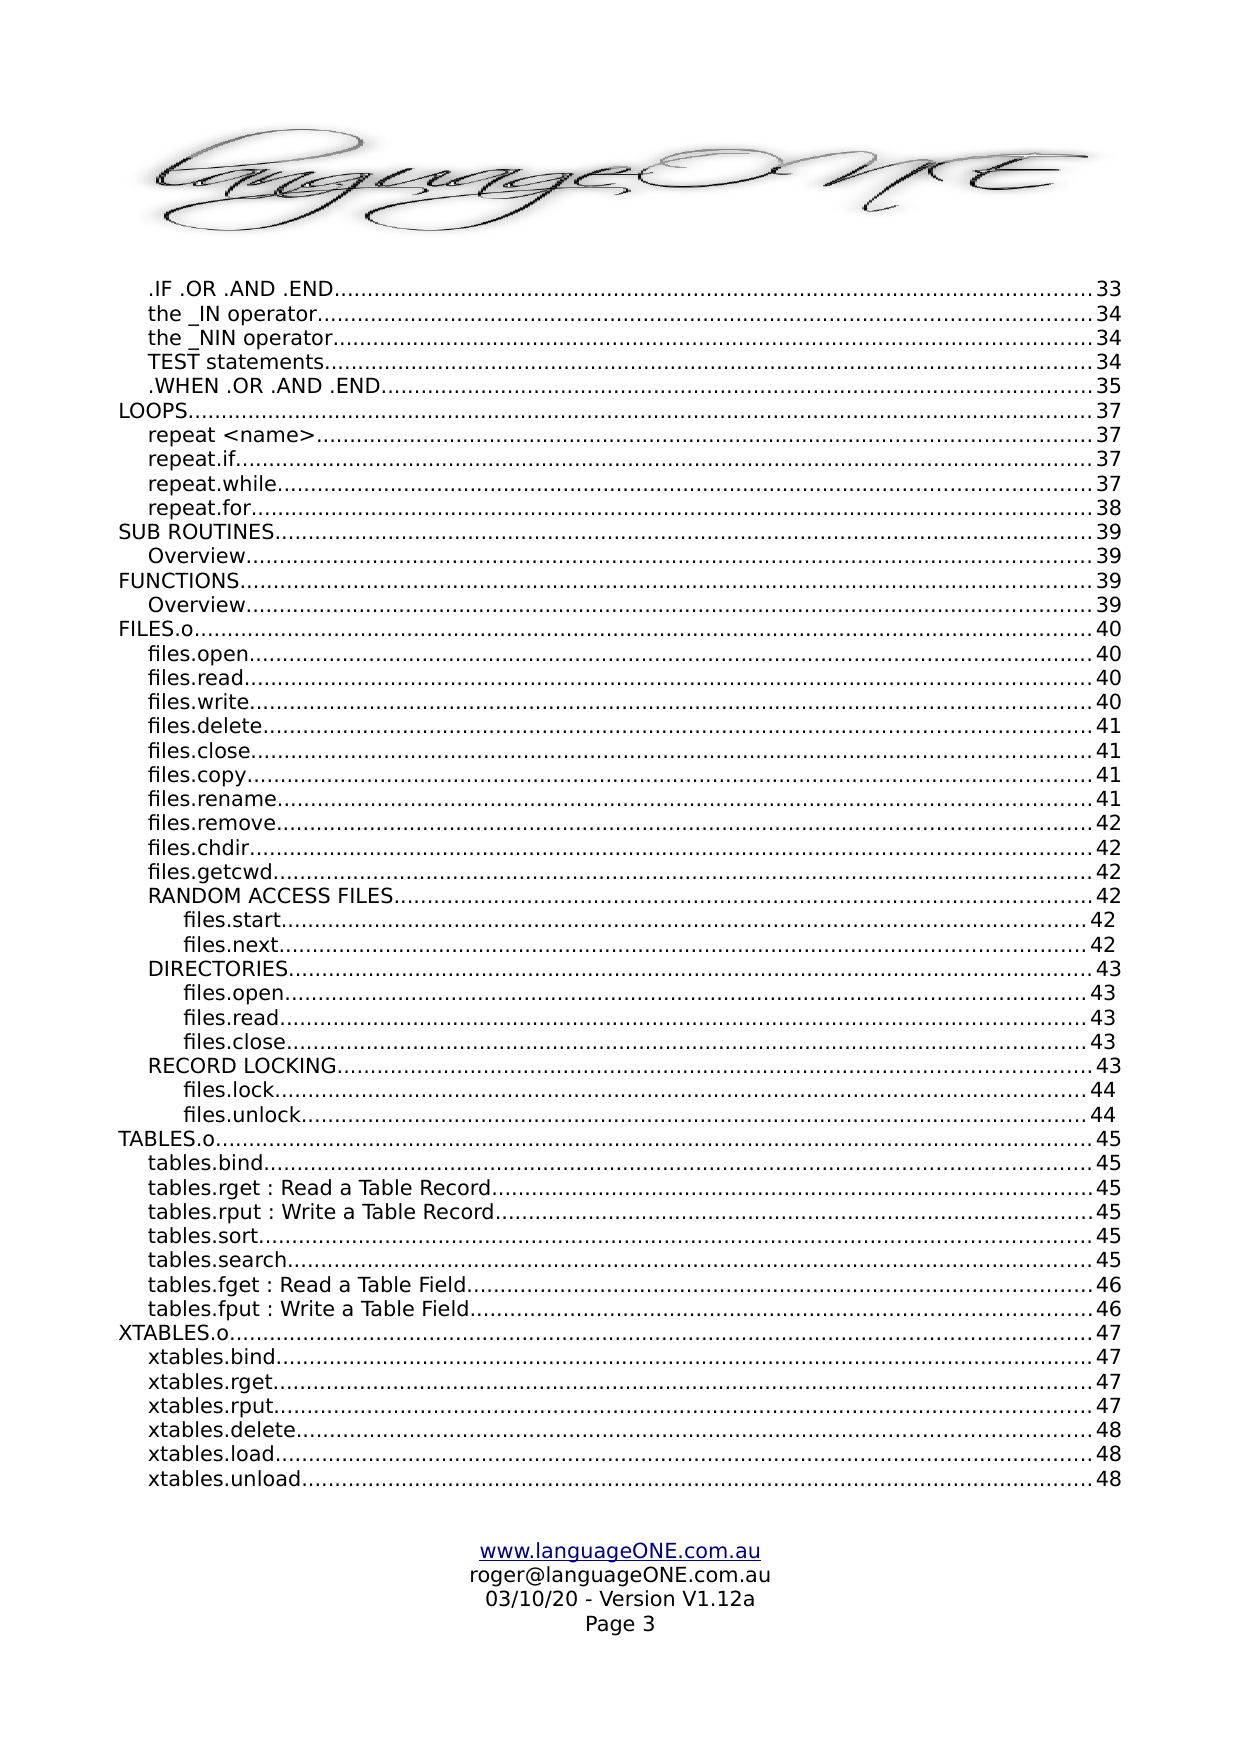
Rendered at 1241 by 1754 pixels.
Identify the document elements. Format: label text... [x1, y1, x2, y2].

text FUNCTIONS 39 [118, 569, 1122, 593]
text TEST statements 34 [148, 350, 1122, 374]
text XTABLES.o 47 [118, 1321, 1122, 1345]
text the _NIN operator 34 [148, 326, 1122, 350]
text repeat <name> 37 [148, 423, 1122, 447]
text .WHEN .OR .AND .END 35 [148, 374, 1122, 399]
text files.next 42 [177, 933, 1116, 957]
text files.remove 42 [148, 811, 1122, 836]
text xtables.rget 47 [148, 1370, 1122, 1394]
text files.close 41 [148, 739, 1122, 763]
text files.read 43 [177, 1006, 1116, 1030]
text repeat.for 38 [148, 496, 1122, 520]
text xtables.unload 48 [148, 1467, 1122, 1491]
text the _IN operator 34 [148, 302, 1122, 326]
text files.open 40 [148, 642, 1122, 666]
text files.chdir 42 [148, 836, 1122, 860]
text tables.fget : Read a Table Field 46 [148, 1273, 1122, 1297]
text RECORD LOCKING 43 [148, 1054, 1122, 1078]
text xtables.rput 47 [148, 1394, 1122, 1418]
text TABLES.o 45 [118, 1127, 1122, 1151]
text tables.fput : Write a Table Field 46 [148, 1297, 1122, 1321]
text tables.rget : Read a Table Record 45 [148, 1176, 1122, 1200]
text files.start 42 [177, 908, 1116, 933]
text files.close 43 [177, 1030, 1116, 1054]
text tables.search 45 [148, 1248, 1122, 1273]
text files.rename 41 [148, 787, 1122, 811]
text tables.bind 45 [148, 1151, 1122, 1176]
text RANDOM ACCESS FILES 42 [148, 884, 1122, 908]
text files.copy 41 [148, 763, 1122, 787]
text files.lock 44 [177, 1078, 1116, 1103]
text .IF .OR .AND .END 33 [148, 277, 1122, 302]
text xtables.load 48 [148, 1442, 1122, 1467]
text xtables.delete 48 [148, 1418, 1122, 1442]
text FILES.o 40 [118, 617, 1122, 642]
text xtables.bind 47 [148, 1345, 1122, 1370]
text files.open 43 [177, 981, 1116, 1006]
text Overview 39 [148, 593, 1122, 617]
text repeat.while 37 [148, 472, 1122, 496]
text files.write 40 [148, 690, 1122, 714]
text files.getcwd 42 [148, 860, 1122, 884]
text LOOPS 37 [118, 399, 1122, 423]
text DIRECTORIES 43 [148, 957, 1122, 981]
picture [125, 120, 1118, 239]
text repeat.if 37 [148, 447, 1122, 472]
text files.read 40 [148, 666, 1122, 690]
text Overview 39 [148, 544, 1122, 569]
text files.delete 41 [148, 714, 1122, 739]
text tables.sort 45 [148, 1224, 1122, 1248]
text tables.rput : Write a Table Record 45 [148, 1200, 1122, 1224]
text SUB ROUTINES 39 [118, 520, 1122, 544]
text files.unlock 44 [177, 1103, 1116, 1127]
